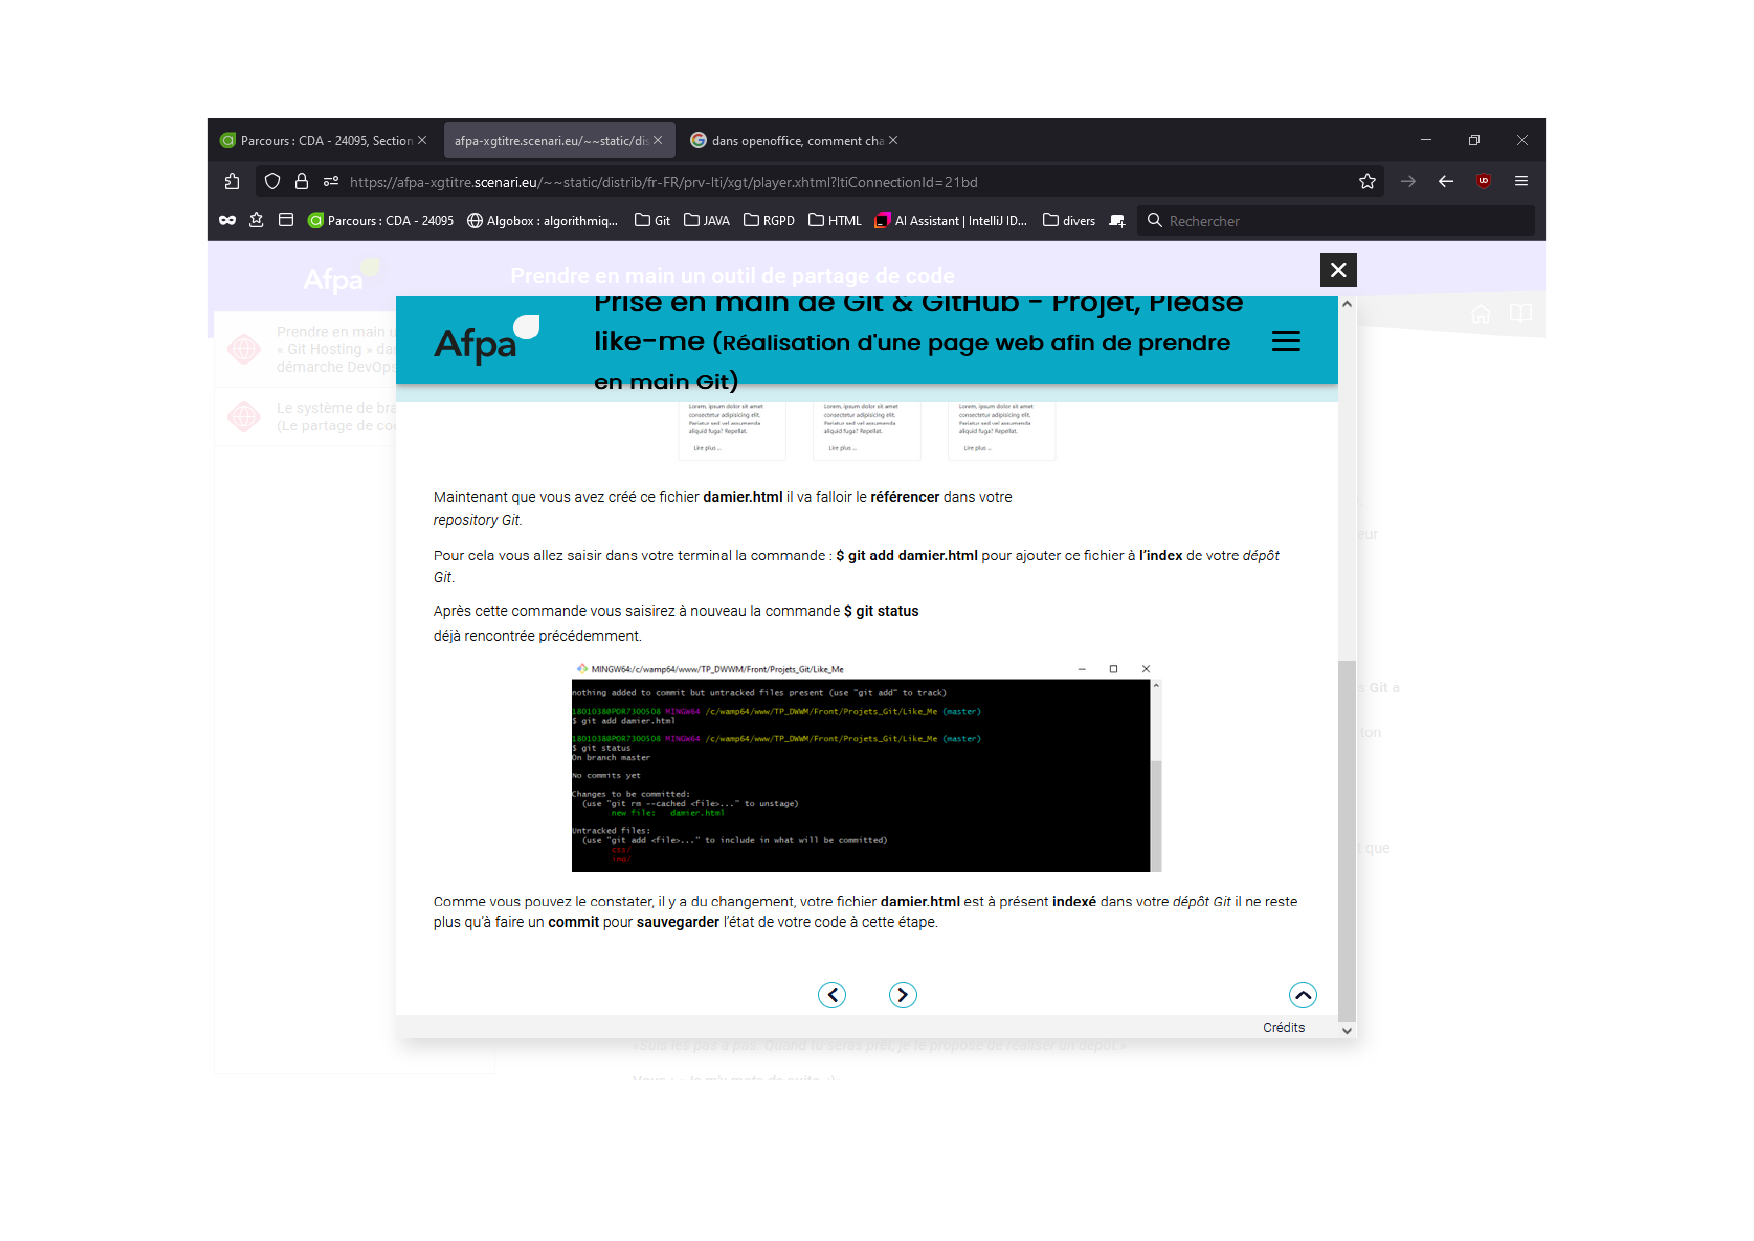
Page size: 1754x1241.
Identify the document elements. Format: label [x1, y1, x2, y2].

picture [207, 118, 1547, 1080]
